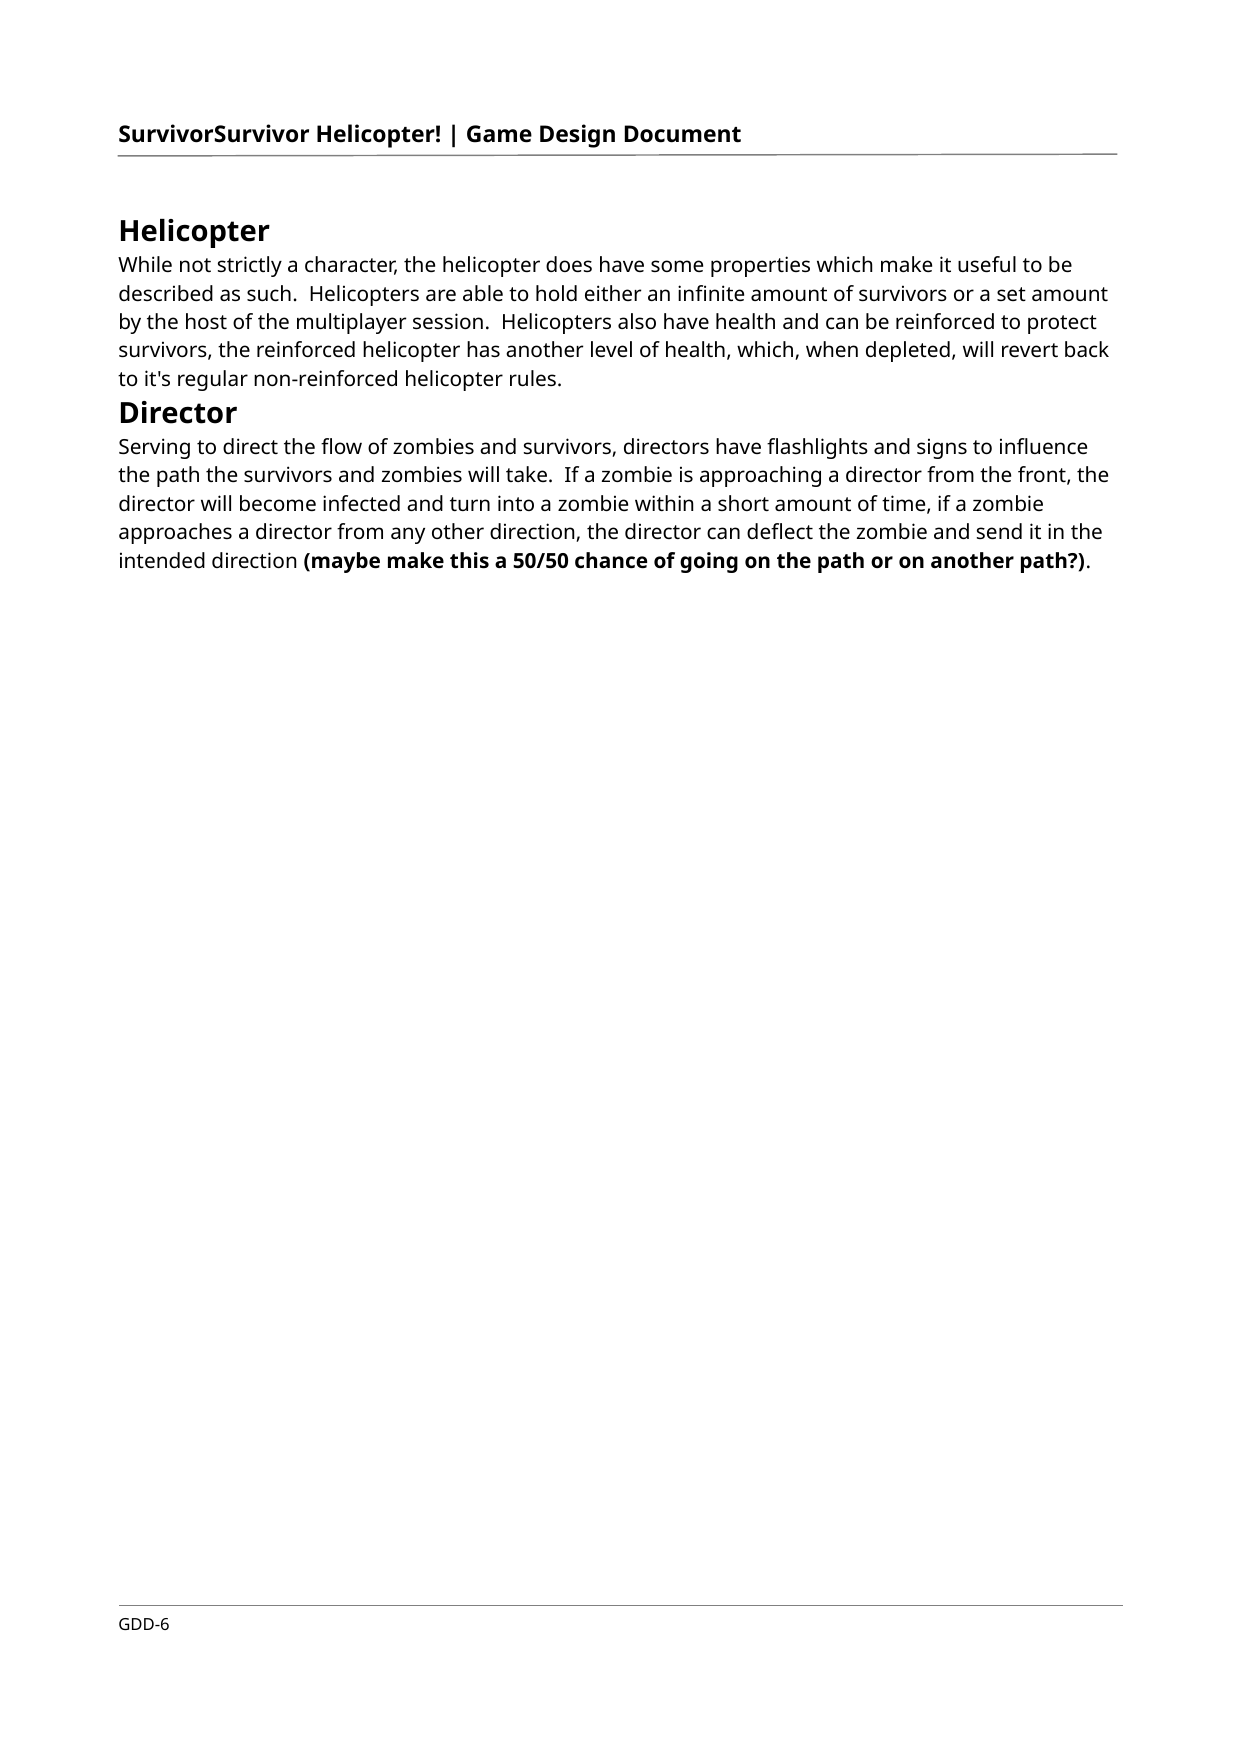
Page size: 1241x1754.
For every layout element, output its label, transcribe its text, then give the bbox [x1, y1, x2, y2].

text Director [118, 392, 1122, 432]
text While not strictly a character, the helicopter does have some properties which make it useful to be described as such. Helicopters are able to hold either an infinite amount of survivors or a set amount by the host of the multiplayer session. Helicopters also have health and can be reinforced to protect survivors, the reinforced helicopter has another level of health, which, when depleted, will revert back to it's regular non-reinforced helicopter rules. [118, 250, 1122, 392]
text Serving to direct the flow of zombies and survivors, directors have flashlights and signs to influence the path the survivors and zombies will take. If a zombie is approaching a director from the front, the director will become infected and turn into a zombie within a short amount of time, if a zombie approaches a director from any other direction, the director can deflect the zombie and send it in the intended direction (maybe make this a 50/50 chance of going on the path or on another path?). [118, 432, 1122, 574]
text Helicopter [118, 211, 1122, 250]
